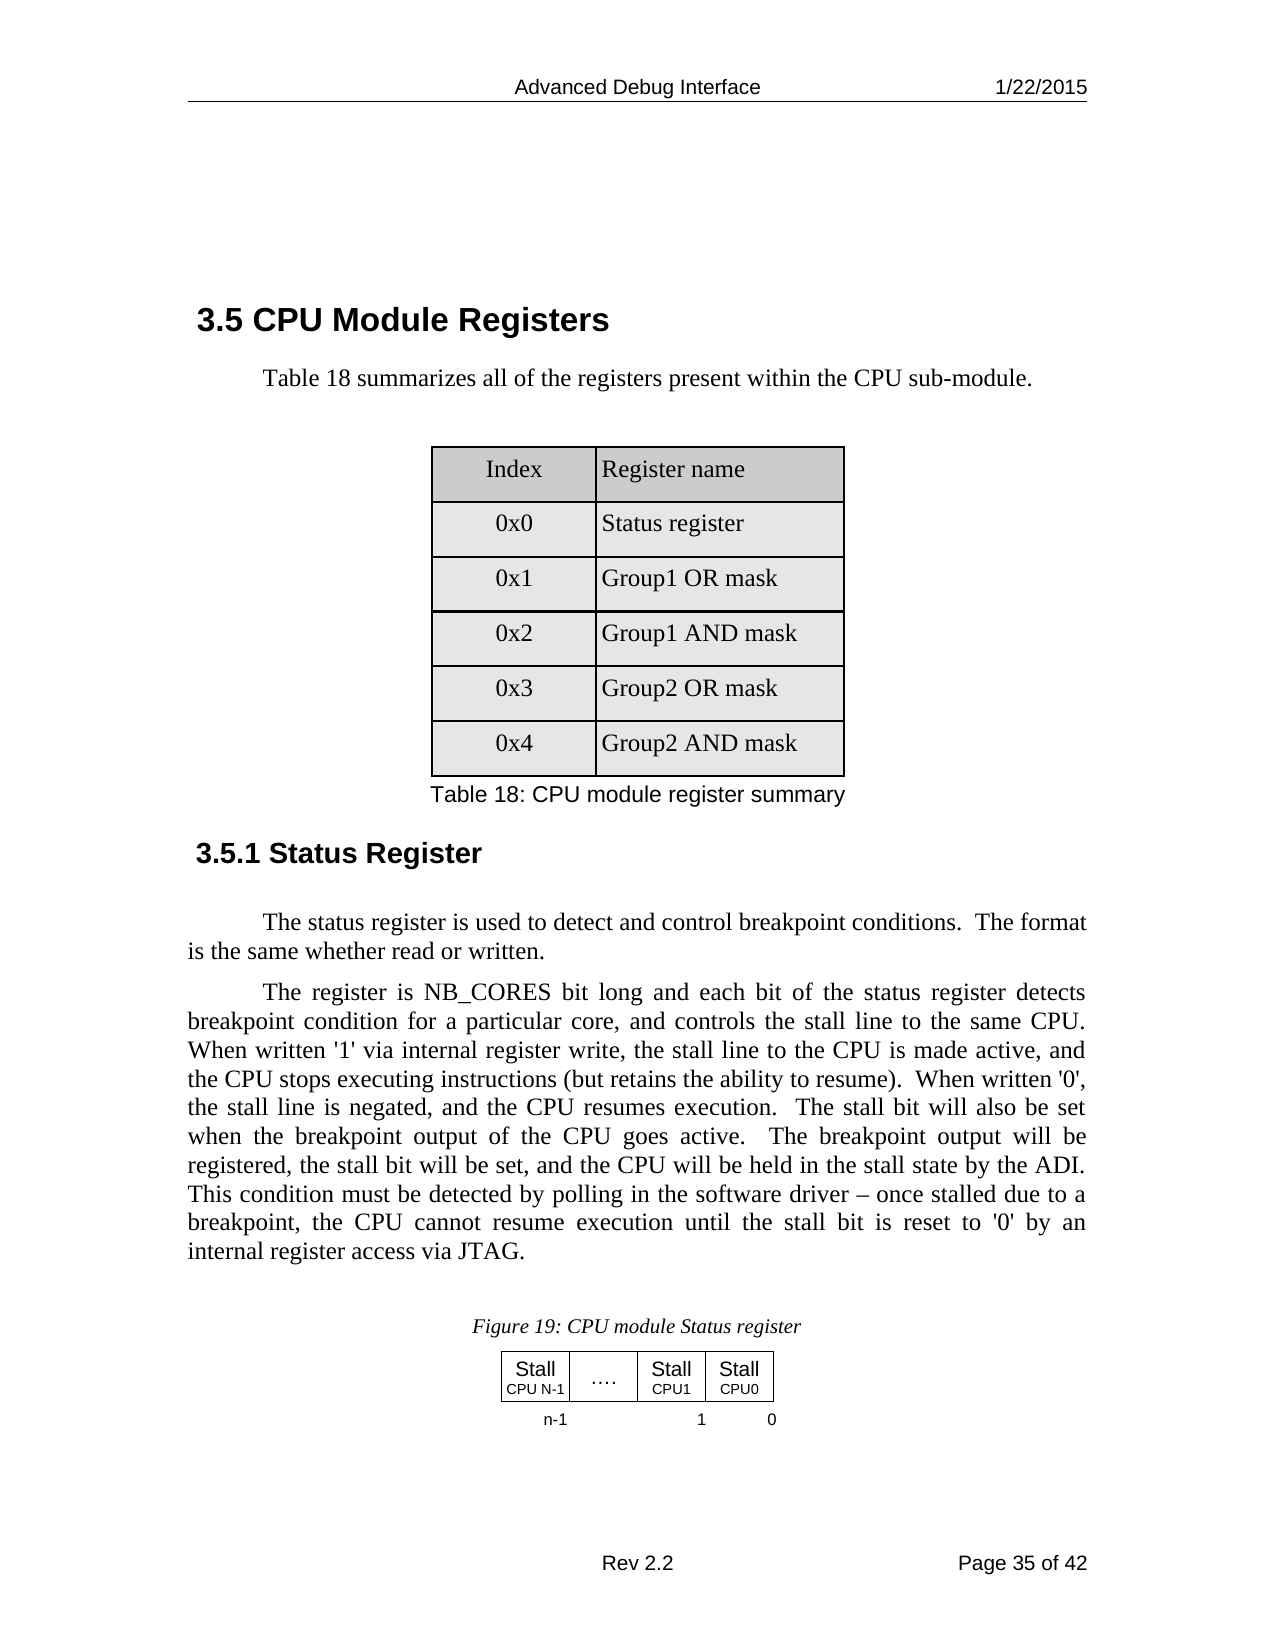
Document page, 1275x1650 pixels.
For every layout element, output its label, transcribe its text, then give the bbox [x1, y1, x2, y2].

table_cell Group1 OR mask [597, 558, 843, 610]
text The status register is used to detect and control breakpoint conditions. The format is the same whether read or written. [187, 907, 1087, 965]
text Figure 19: CPU module Status register [468, 1314, 807, 1338]
table_cell Group2 AND mask [597, 722, 843, 775]
table_cell 0x0 [433, 503, 595, 556]
text The register is NB_CORES bit long and each bit of the status register detects breakpoint condition for a particular core, and controls the stall line to the same CPU. When written '1' via internal register write, the stall line to the CPU is made active, and the CPU stops executing instructions (but retains the ability to resume). When written '0', the stall line is negated, and the CPU resumes execution. The stall bit will also be set when the breakpoint output of the CPU goes active. The breakpoint output will be registered, the stall bit will be set, and the CPU will be held in the stall state by the ADI. This condition must be detected by polling in the software driver – once stalled due to a breakpoint, the CPU cannot resume execution until the stall bit is reset to '0' by an internal register access via JTAG. [187, 977, 1087, 1265]
table_header Register name [597, 448, 843, 501]
table_cell Group1 AND mask [597, 613, 843, 665]
subtitle Status Register [187, 836, 1087, 870]
table_cell Group2 OR mask [597, 667, 843, 720]
subtitle CPU Module Registers [187, 300, 1087, 338]
table_cell 0x3 [433, 667, 595, 720]
text Table 18 summarizes all of the registers present within the CPU sub-module. [187, 363, 1087, 392]
text Table 18: CPU module register summary [187, 781, 1087, 807]
table_cell Status register [597, 503, 843, 556]
table_header Index [433, 448, 595, 501]
table_cell 0x1 [433, 558, 595, 610]
table_cell 0x4 [433, 722, 595, 775]
table_cell 0x2 [433, 613, 595, 665]
